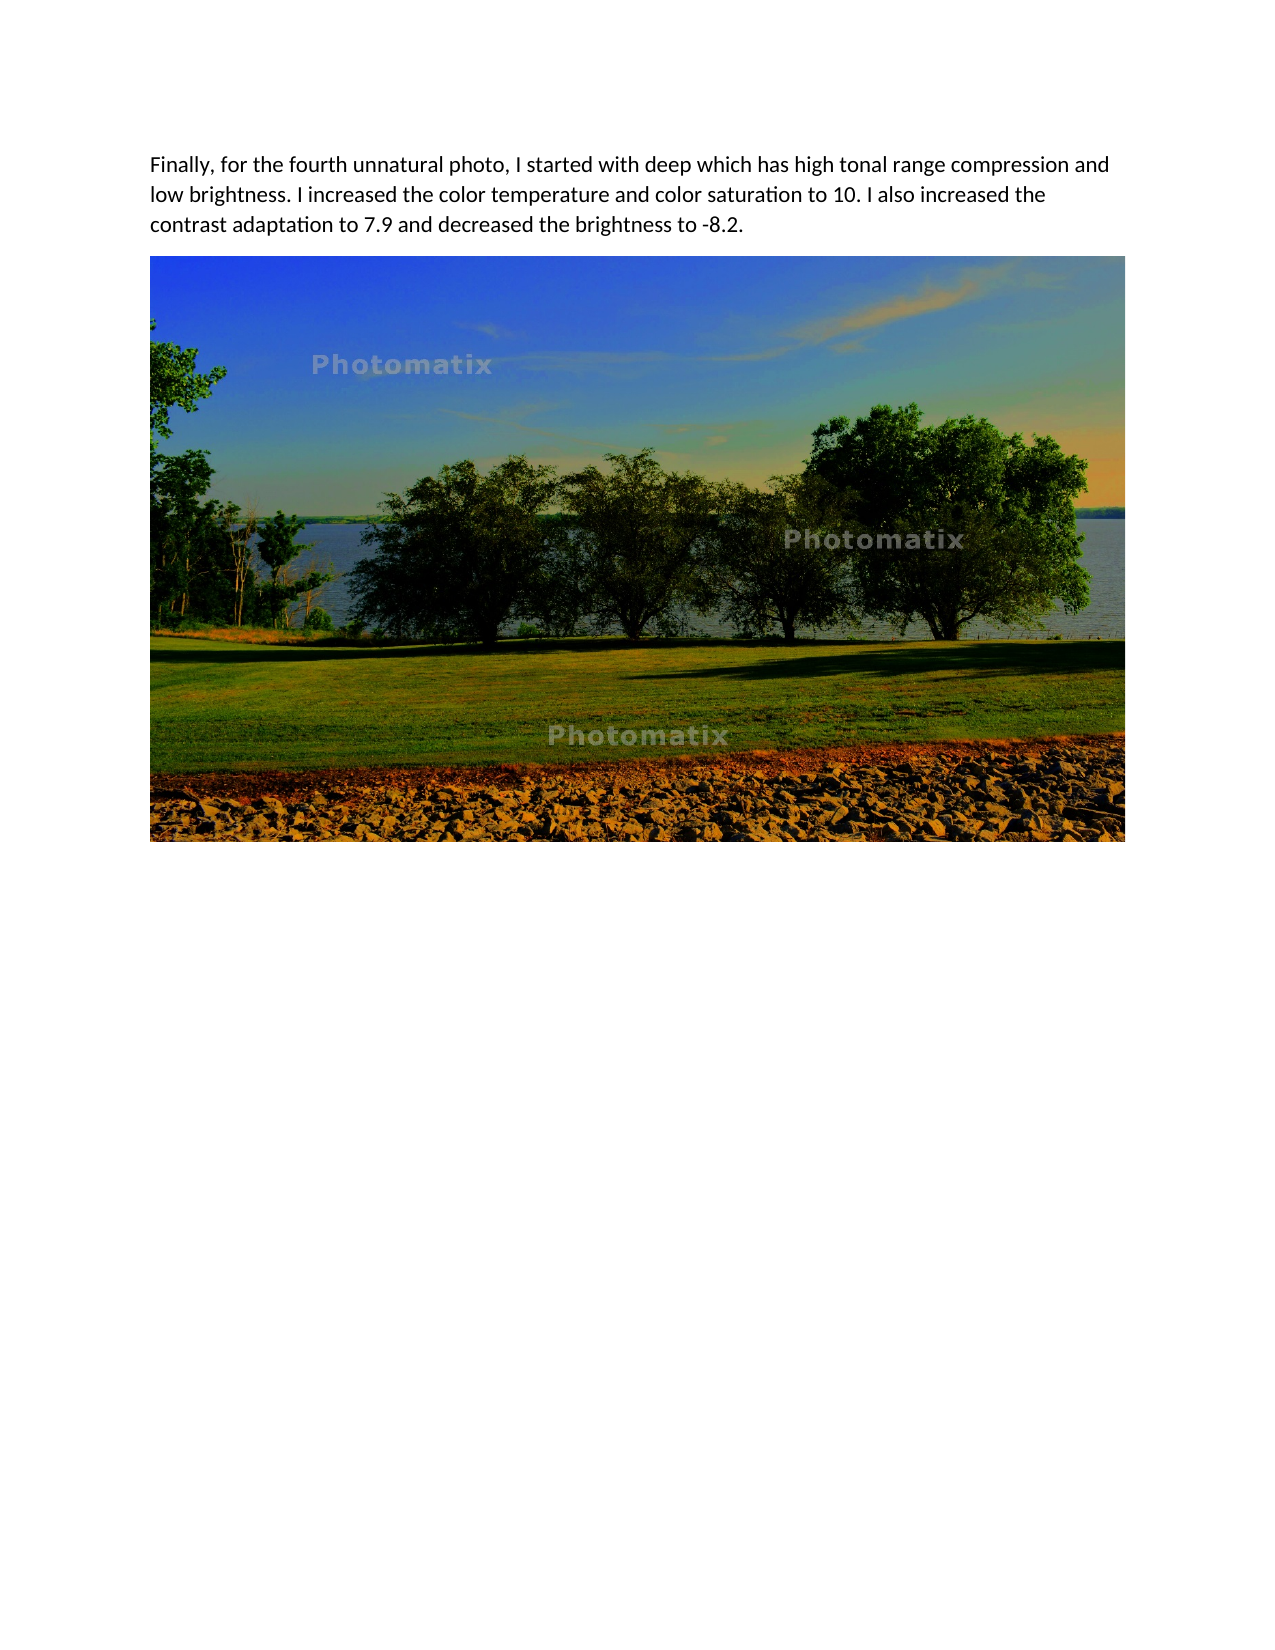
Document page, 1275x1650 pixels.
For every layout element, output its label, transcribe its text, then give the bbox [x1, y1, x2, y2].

text Finally, for the fourth unnatural photo, I started with deep which has high tonal range compression and low brightness. I increased the color temperature and color saturation to 10. I also increased the contrast adaptation to 7.9 and decreased the brightness to -8.2. [150, 150, 1125, 238]
